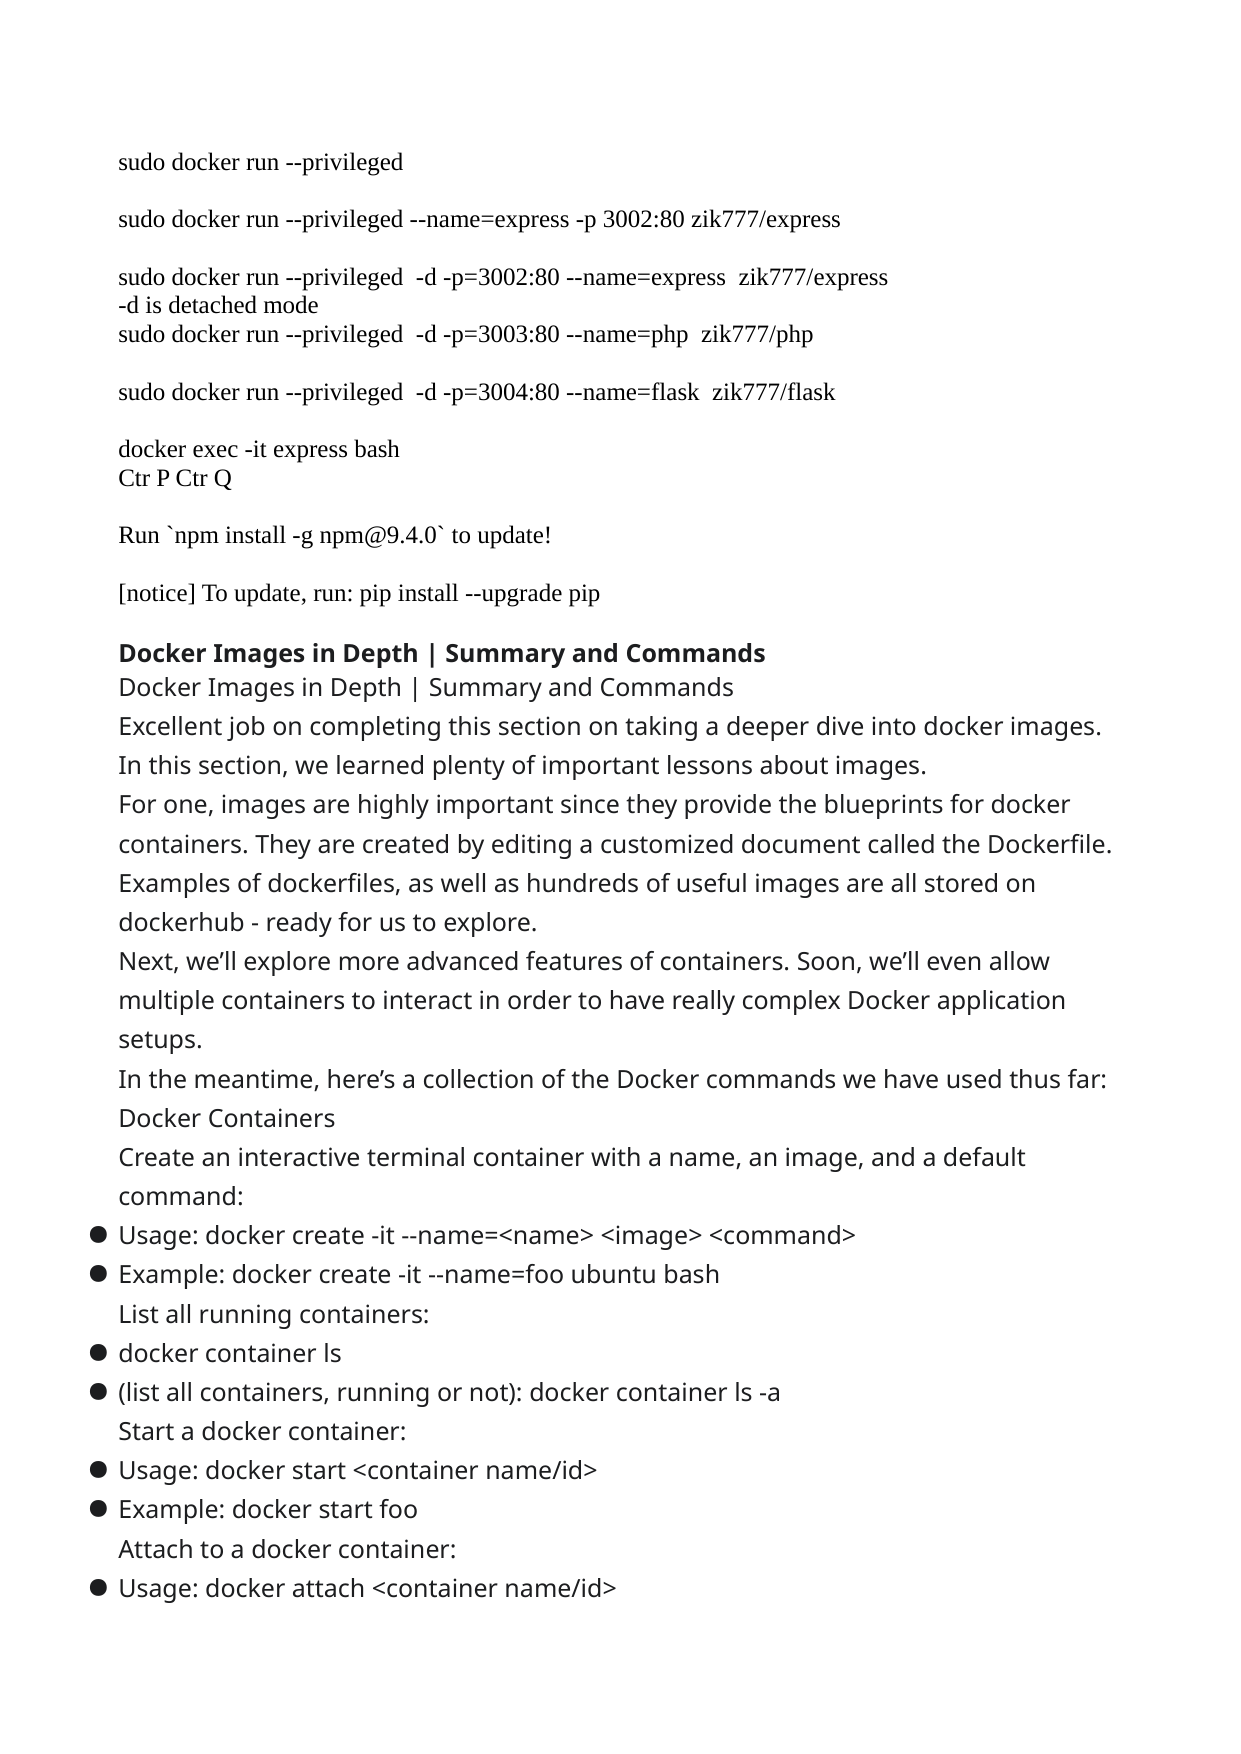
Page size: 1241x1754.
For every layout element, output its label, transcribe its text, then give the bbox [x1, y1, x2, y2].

list Usage: docker create -it --name=<name> <image> <command> [118, 1218, 1122, 1252]
text Run `npm install -g npm@9.4.0` to update! [118, 521, 1122, 549]
text Create an interactive terminal container with a name, an image, and a default command: [118, 1140, 1122, 1213]
text Docker Images in Depth | Summary and Commands [118, 636, 1122, 670]
text [notice] To update, run: pip install --upgrade pip [118, 578, 1122, 607]
text Next, we’ll explore more advanced features of containers. Soon, we’ll even allow multiple containers to interact in order to have really complex Docker application setups. [118, 944, 1122, 1056]
text sudo docker run --privileged [118, 147, 1122, 176]
text List all running containers: [118, 1296, 1122, 1330]
text Start a docker container: [118, 1414, 1122, 1448]
text Excellent job on completing this section on taking a deeper dive into docker images. In this section, we learned plenty of important lessons about images. [118, 709, 1122, 782]
text sudo docker run --privileged --name=express -p 3002:80 zik777/express [118, 204, 1122, 233]
text In the meantime, here’s a collection of the Docker commands we have used thus far: [118, 1061, 1122, 1095]
text -d is detached mode [118, 291, 1122, 319]
text sudo docker run --privileged -d -p=3004:80 --name=flask zik777/flask [118, 377, 1122, 406]
text Attach to a docker container: [118, 1531, 1122, 1565]
text Ctr P Ctr Q [118, 463, 1122, 492]
list docker container ls [118, 1336, 1122, 1369]
text sudo docker run --privileged -d -p=3003:80 --name=php zik777/php [118, 319, 1122, 348]
list Usage: docker attach <container name/id> [118, 1571, 1122, 1604]
text sudo docker run --privileged -d -p=3002:80 --name=express zik777/express [118, 262, 1122, 291]
list (list all containers, running or not): docker container ls -a [118, 1375, 1122, 1409]
text Docker Images in Depth | Summary and Commands [118, 670, 1122, 704]
text Docker Containers [118, 1101, 1122, 1134]
list Example: docker create -it --name=foo ubuntu bash [118, 1257, 1122, 1291]
list Usage: docker start <container name/id> [118, 1453, 1122, 1487]
text docker exec -it express bash [118, 434, 1122, 463]
text For one, images are highly important since they provide the blueprints for docker containers. They are created by editing a customized document called the Dockerfile. Examples of dockerfiles, as well as hundreds of useful images are all stored on dockerhub - ready for us to explore. [118, 787, 1122, 939]
list Example: docker start foo [118, 1492, 1122, 1526]
